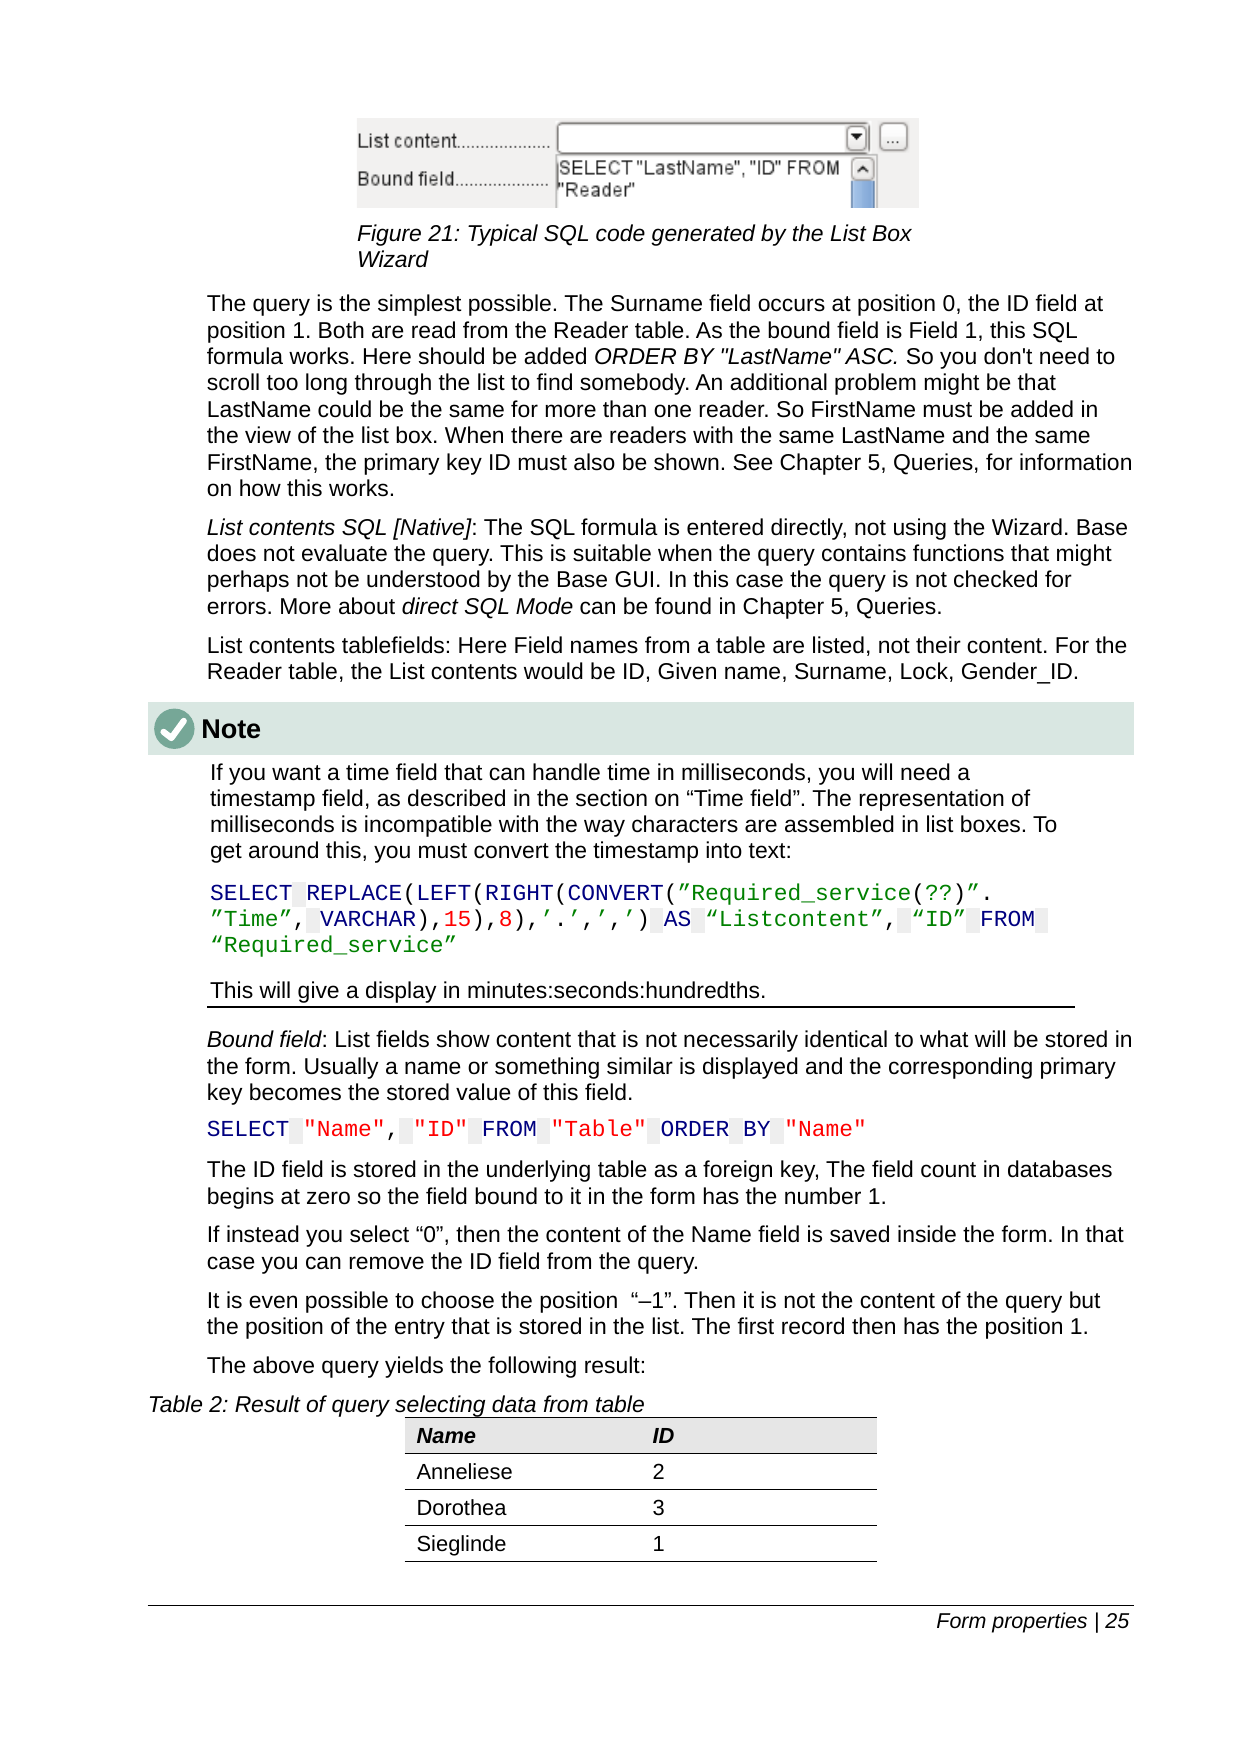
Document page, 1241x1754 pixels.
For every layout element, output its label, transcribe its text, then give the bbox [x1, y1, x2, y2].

text "ID" [413, 1118, 468, 1144]
text The above query yields the following result: [207, 1352, 1134, 1378]
text List contents tablefields: Here Field names from a table are listed, not their content. For the Reader table, the List contents would be ID, Given name, Surname, Lock, Gender_ID. [207, 632, 1134, 684]
table_cell Anneliese [405, 1454, 641, 1489]
text SELECT [207, 1118, 289, 1144]
text "Table" [550, 1118, 647, 1144]
text "Name", [303, 1118, 399, 1144]
text Bound field: List fields show content that is not necessarily identical to what will be stored in the form. Usually a name or something similar is displayed and the corresponding primary key becomes the stored value of this field. [207, 1026, 1134, 1105]
text The ID field is stored in the underlying table as a foreign key, The field count in databases begins at zero so the field bound to it in the form has the number 1. [207, 1156, 1134, 1209]
text BY [743, 1118, 770, 1144]
text This will give a display in minutes:seconds:hundredths. [207, 974, 1075, 1006]
table_cell 1 [641, 1526, 877, 1561]
table_cell 3 [641, 1490, 877, 1525]
table_header Name [405, 1418, 641, 1453]
picture [356, 118, 919, 208]
text FROM [482, 1118, 537, 1144]
table_cell Sieglinde [405, 1526, 641, 1561]
subtitle Note [148, 702, 1134, 755]
text "Name" [784, 1118, 1134, 1144]
table_cell 2 [641, 1454, 877, 1489]
text If instead you select “0”, then the content of the Name field is saved inside the form. In that case you can remove the ID field from the query. [207, 1221, 1134, 1274]
table_header ID [641, 1418, 877, 1453]
text It is even possible to choose the position “–1”. Then it is not the content of the query but the position of the entry that is stored in the list. The first record then has the position 1. [207, 1287, 1134, 1339]
text The query is the simplest possible. The Surname field occurs at position 0, the ID field at position 1. Both are read from the Reader table. As the bound field is Field 1, this SQL formula works. Here should be added ORDER BY "LastName" ASC. So you don't need to scroll too long through the list to find somebody. An additional problem might be that LastName could be the same for more than one reader. So FirstName must be added in the view of the list box. When there are readers with the same LastName and the same FirstName, the primary key ID must also be shown. See Chapter 5, Queries, for information on how this works. [207, 290, 1134, 501]
text List contents SQL [Native]: The SQL formula is entered directly, not using the Wizard. Base does not evaluate the query. This is suitable when the query contains functions that might perhaps not be understood by the Base GUI. In this case the query is not checked for errors. More about direct SQL Mode can be found in Chapter 5, Queries. [207, 514, 1134, 619]
text SELECT REPLACE(LEFT(RIGHT(CONVERT(”Required_service(??)”. ”Time”, VARCHAR),15),8),’.’,’,’) AS “Listcontent”, “ID” FROM “Required_service” [207, 878, 1075, 959]
text If you want a time field that can handle time in milliseconds, you will need a timestamp field, as described in the section on “Time field”. The representation of milliseconds is incompatible with the way characters are assembled in list boxes. To get around this, you must convert the timestamp into text: [207, 755, 1075, 864]
text ORDER [660, 1118, 729, 1144]
text Figure 21: Typical SQL code generated by the List Box Wizard [357, 220, 919, 272]
text Table 2: Result of query selecting data from table [148, 1391, 1134, 1417]
table_cell Dorothea [405, 1490, 641, 1525]
